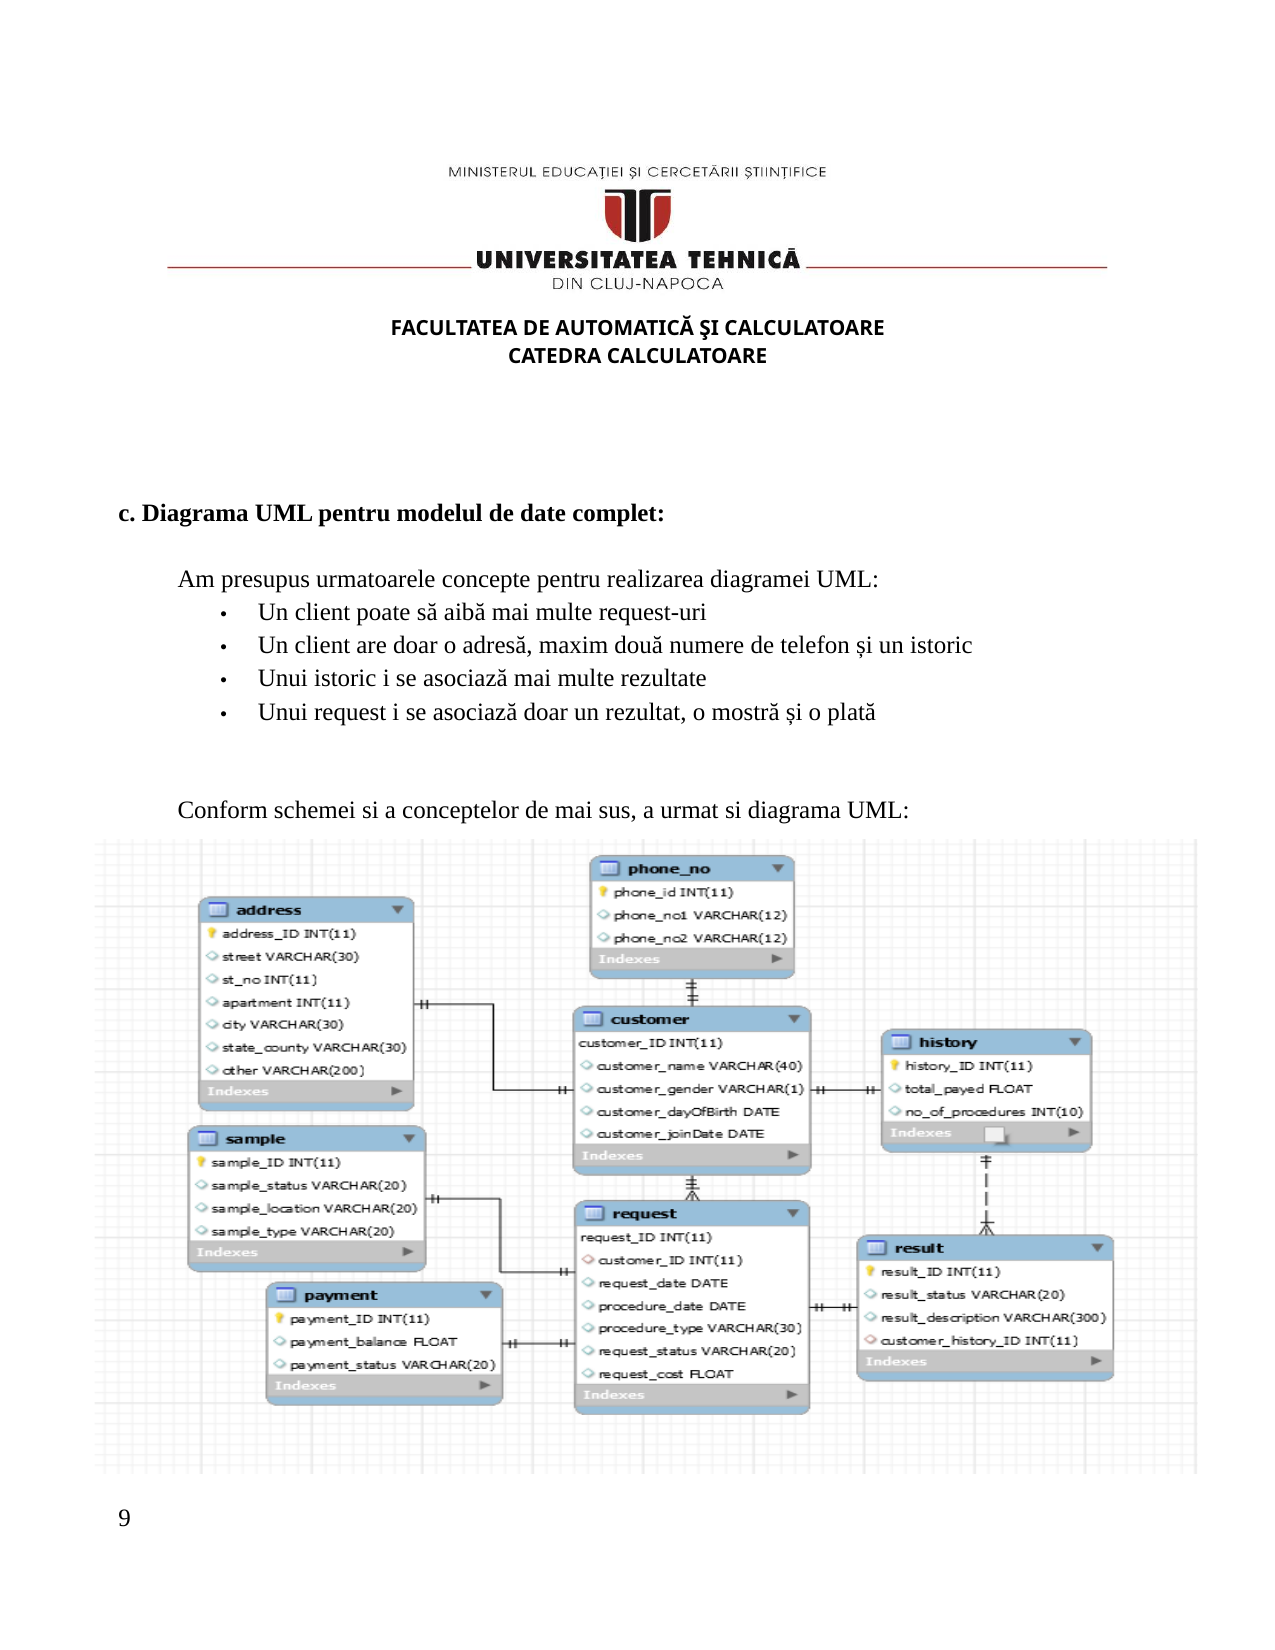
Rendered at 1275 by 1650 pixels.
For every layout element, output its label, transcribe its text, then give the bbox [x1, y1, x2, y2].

text c. Diagrama UML pentru modelul de date complet: [118, 498, 1157, 527]
text Am presupus urmatoarele concepte pentru realizarea diagramei UML: [177, 564, 1157, 593]
list Un client are doar o adresă, maxim două numere de telefon și un istoric [220, 631, 1157, 659]
list Unui request i se asociază doar un rezultat, o mostră și o plată [220, 697, 1157, 725]
list Un client poate să aibă mai multe request-uri [220, 597, 1157, 626]
list Unui istoric i se asociază mai multe rezultate [220, 663, 1157, 692]
picture [94, 839, 1198, 1474]
picture [167, 118, 1108, 301]
text Conform schemei si a conceptelor de mai sus, a urmat si diagrama UML: [177, 796, 1157, 824]
